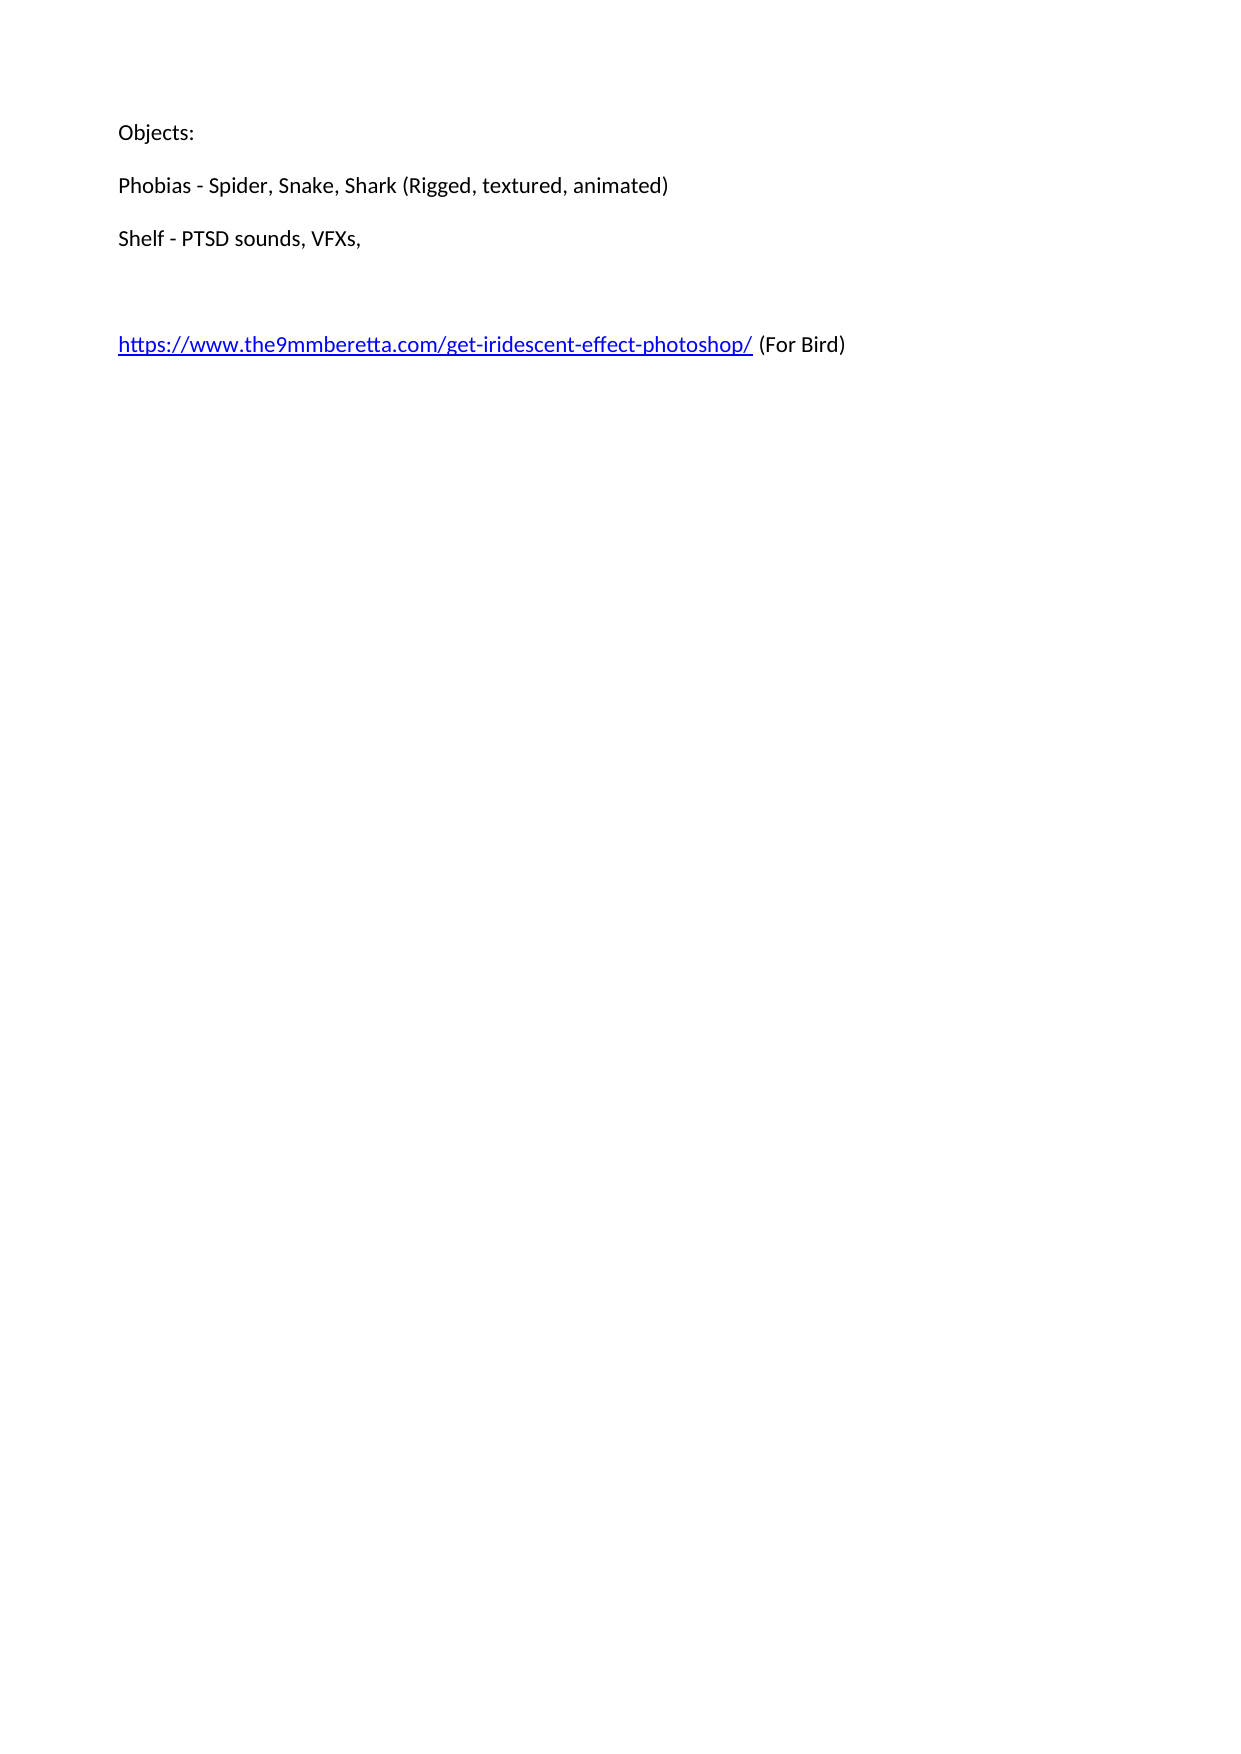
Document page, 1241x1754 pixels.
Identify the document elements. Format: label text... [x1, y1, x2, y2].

text Shelf - PTSD sounds, VFXs, [118, 224, 1122, 252]
text https://www.the9mmberetta.com/get-iridescent-effect-photoshop/ (For Bird) [118, 330, 1122, 358]
text Objects: [118, 118, 1122, 146]
text Phobias - Spider, Snake, Shark (Rigged, textured, animated) [118, 171, 1122, 199]
